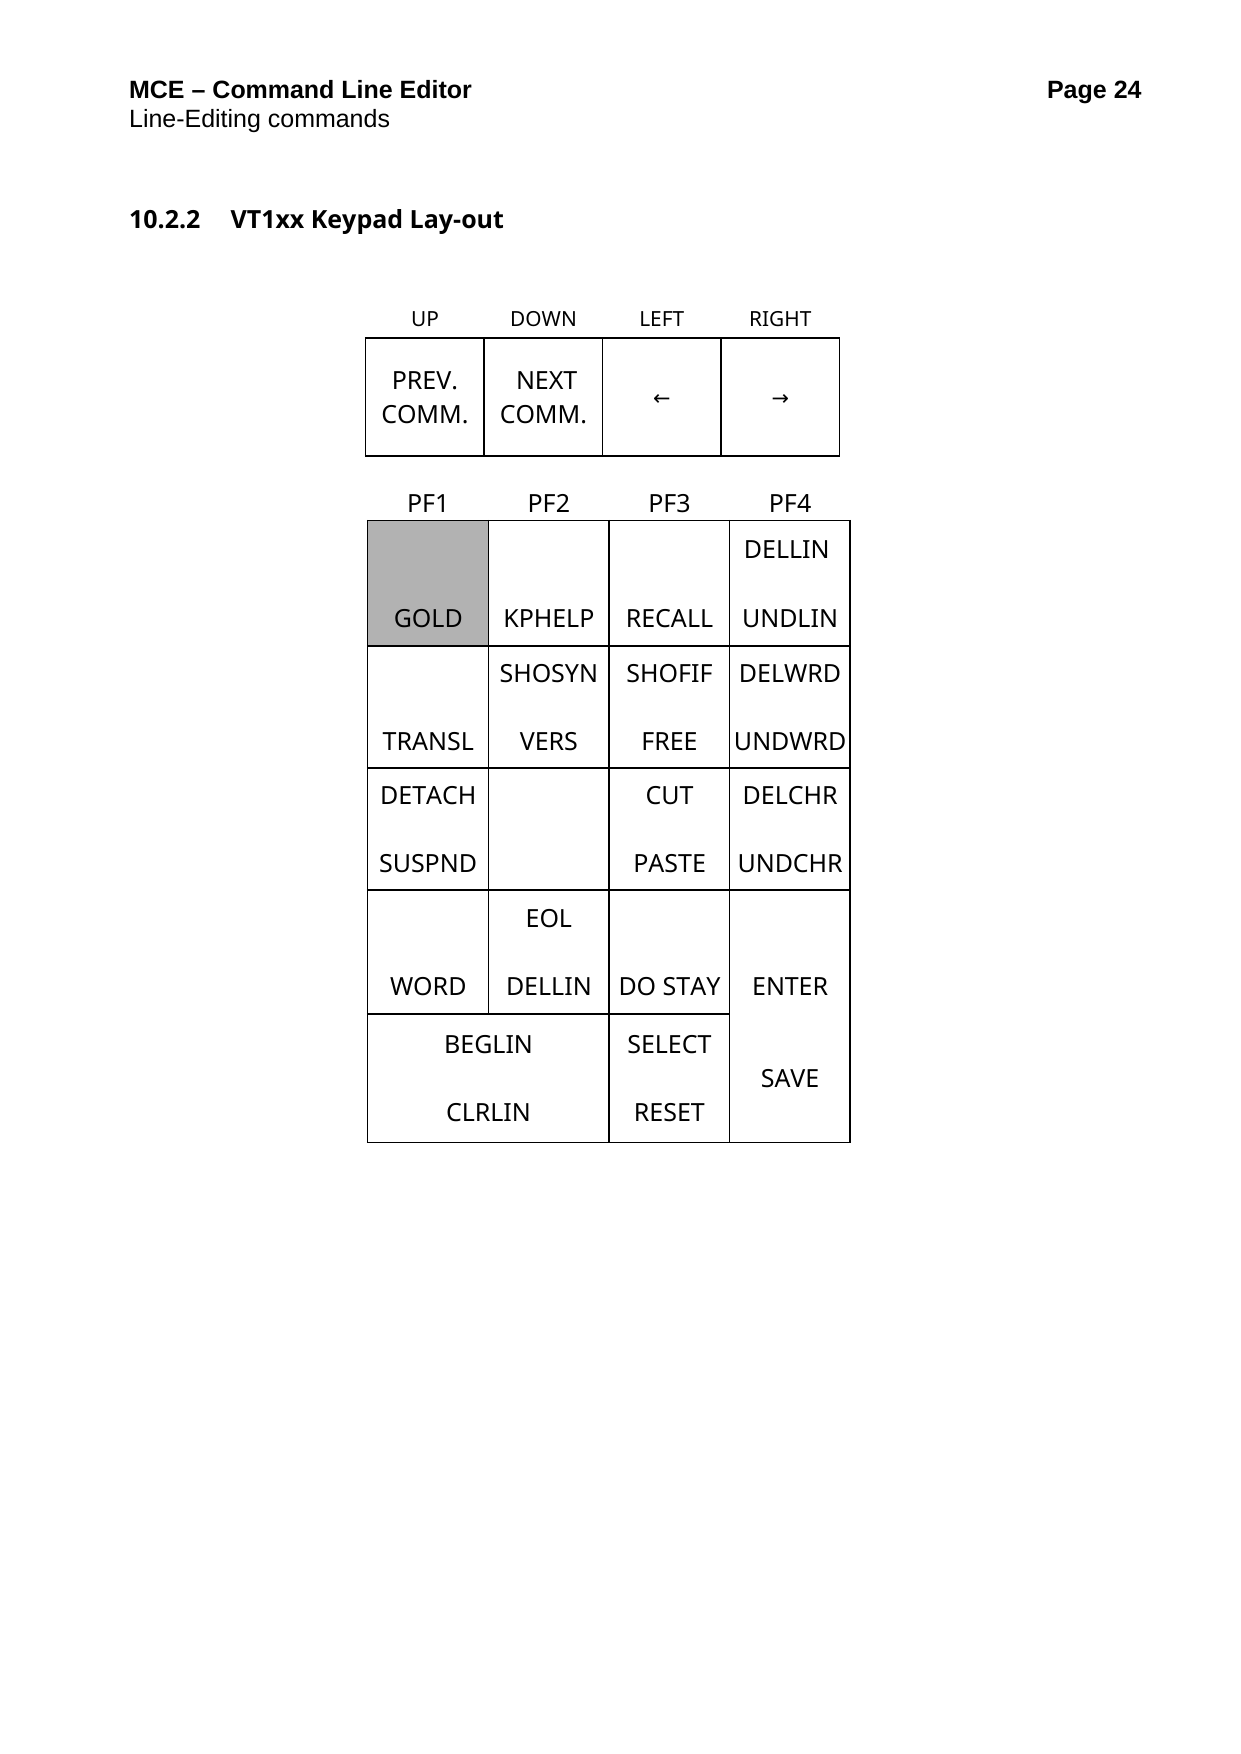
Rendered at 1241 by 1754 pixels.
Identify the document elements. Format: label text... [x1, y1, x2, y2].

table_cell SELECT RESET [610, 1015, 729, 1142]
table_cell ENTER [730, 891, 849, 1013]
table_cell KPHELP [489, 521, 608, 645]
table_header RIGHT [721, 300, 839, 337]
table_cell RECALL [610, 521, 729, 645]
table_cell NEXT COMM. [485, 339, 602, 455]
table_header LEFT [603, 300, 721, 337]
table_cell [247, 767, 367, 889]
table_cell GOLD [368, 521, 488, 645]
table_cell [247, 337, 365, 455]
table_cell PREV. COMM. [366, 339, 483, 455]
table_cell → [722, 339, 839, 455]
table_cell BEGLIN CLRLIN [368, 1015, 608, 1142]
table_header PF3 [609, 486, 729, 520]
table_header PF4 [730, 486, 850, 520]
table_cell WORD [368, 891, 488, 1013]
table_header PF1 [368, 486, 488, 520]
table_cell TRANSL [368, 647, 488, 767]
table_header [247, 486, 368, 520]
table_cell [247, 1013, 367, 1142]
table_cell DELWRD UNDWRD [730, 647, 849, 767]
table_cell DELCHR UNDCHR [730, 769, 849, 889]
table_cell [247, 645, 367, 767]
table_cell ← [603, 339, 720, 455]
table_cell CUT PASTE [610, 769, 729, 889]
table_header [247, 300, 366, 337]
table_header PF2 [488, 486, 609, 520]
table_cell DETACH SUSPND [368, 769, 488, 889]
table_cell DELLIN UNDLIN [730, 521, 849, 645]
table_cell SHOSYN VERS [489, 647, 608, 767]
table_header UP [366, 300, 484, 337]
table_cell [489, 769, 608, 889]
table_cell SHOFIF FREE [610, 647, 729, 767]
table_cell [247, 520, 367, 645]
table_header DOWN [484, 300, 602, 337]
table_cell EOL DELLIN [489, 891, 608, 1013]
table_cell [247, 889, 367, 1013]
subtitle VT1xx Keypad Lay-out [129, 202, 1159, 236]
table_cell DO STAY [610, 891, 729, 1013]
table_cell SAVE [730, 1013, 849, 1142]
